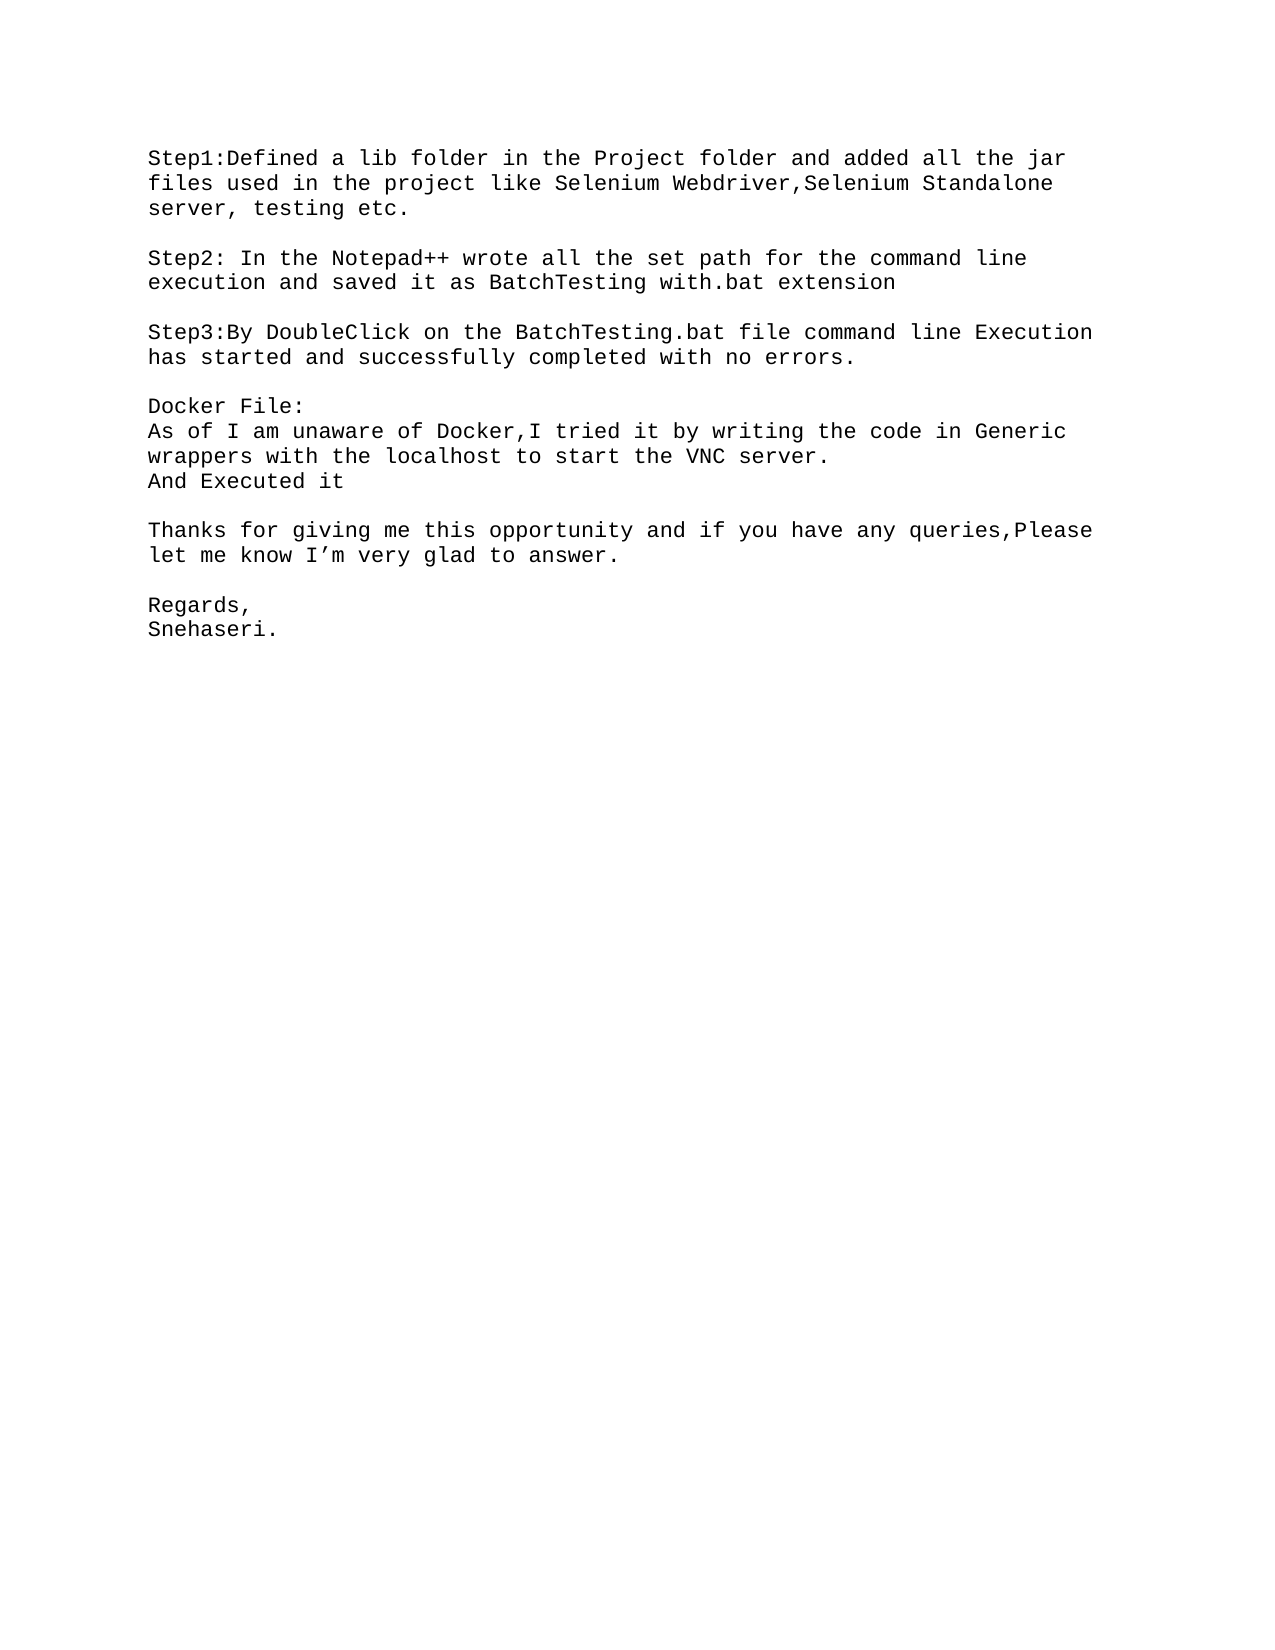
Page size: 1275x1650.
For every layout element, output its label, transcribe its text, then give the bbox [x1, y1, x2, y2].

text Step3:By DoubleClick on the BatchTesting.bat file command line Execution has started and successfully completed with no errors. [148, 321, 1127, 371]
text Docker File: [148, 396, 1127, 420]
text Step2: In the Notepad++ wrote all the set path for the command line execution and saved it as BatchTesting with.bat extension [148, 247, 1127, 296]
text Thanks for giving me this opportunity and if you have any queries,Please let me know I’m very glad to answer. [148, 519, 1127, 569]
text Step1:Defined a lib folder in the Project folder and added all the jar files used in the project like Selenium Webdriver,Selenium Standalone server, testing etc. [148, 148, 1127, 222]
text Regards, [148, 594, 1127, 619]
text Snehaseri. [148, 619, 1127, 643]
text As of I am unaware of Docker,I tried it by writing the code in Generic wrappers with the localhost to start the VNC server. [148, 420, 1127, 470]
text And Executed it [148, 470, 1127, 495]
